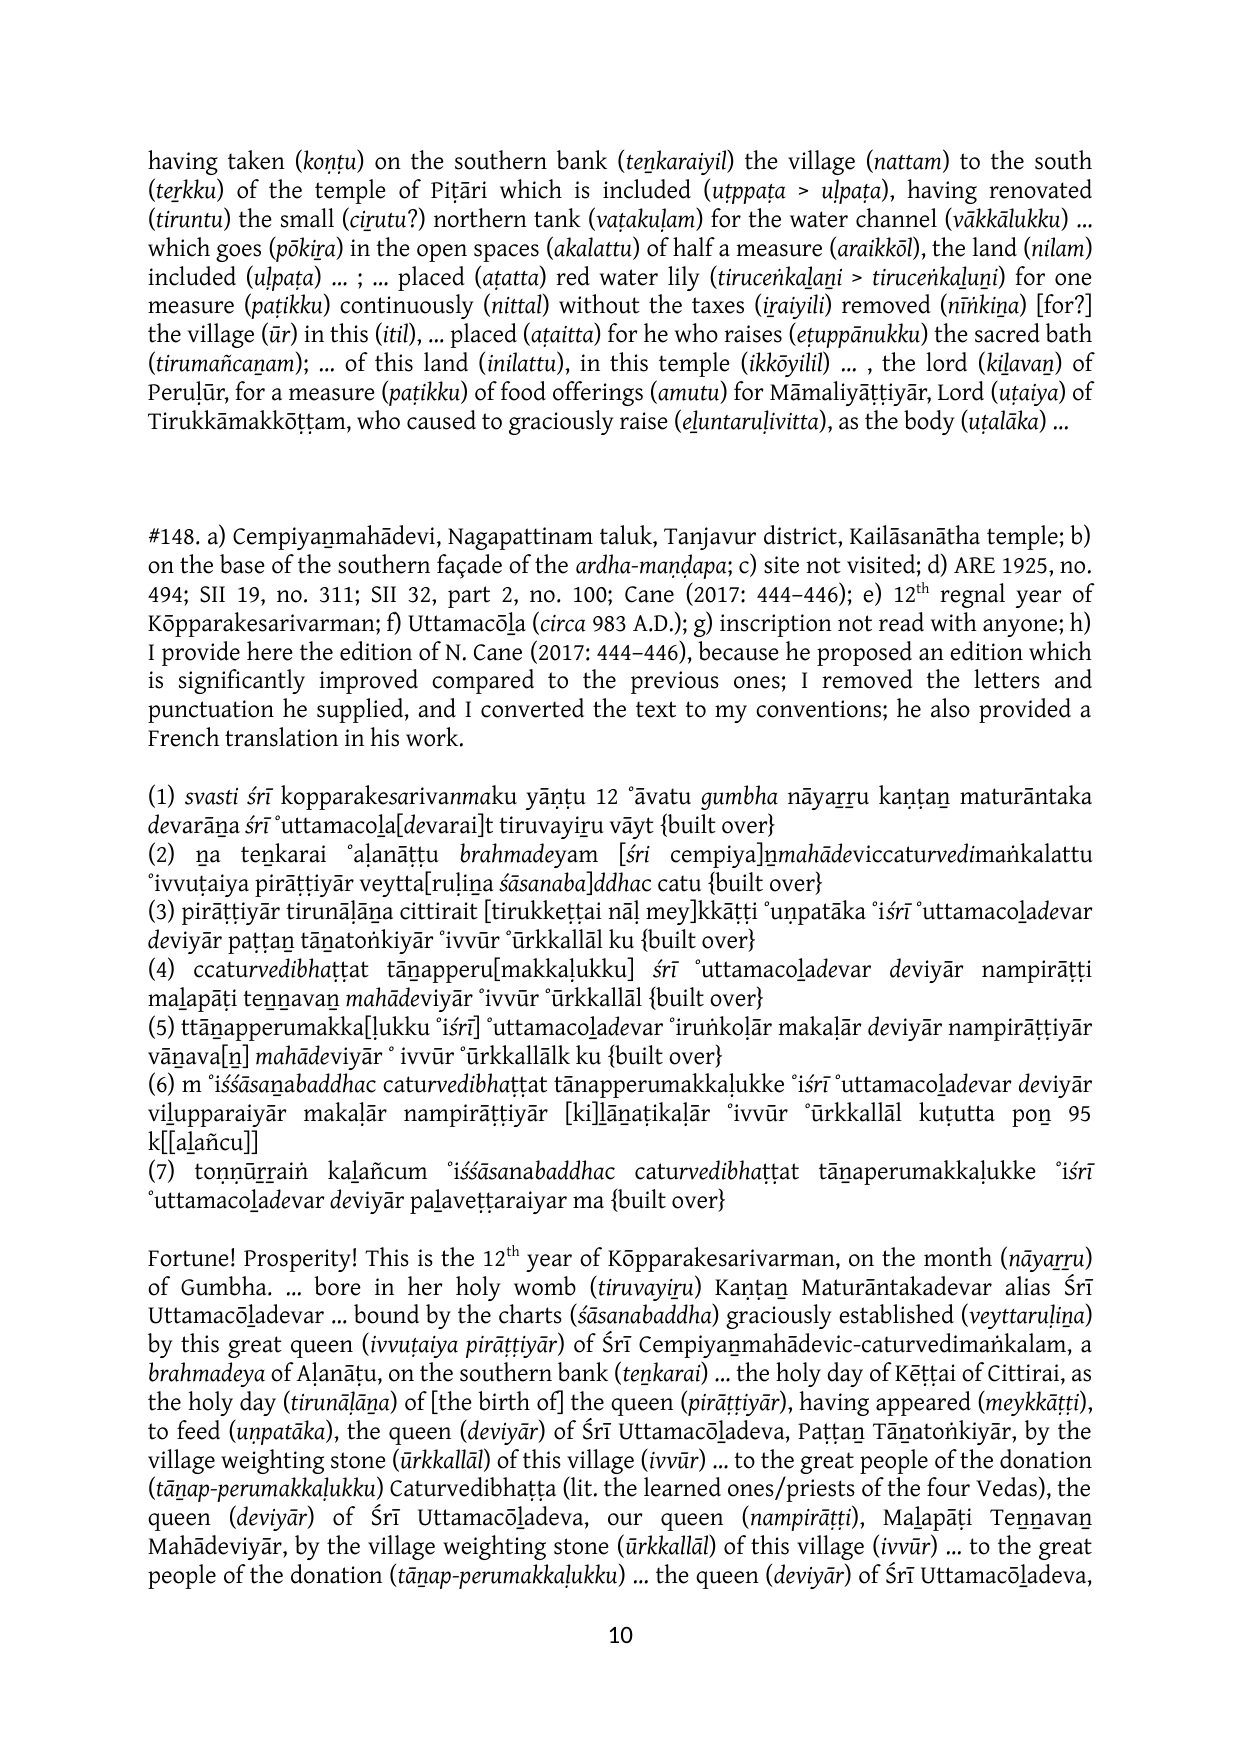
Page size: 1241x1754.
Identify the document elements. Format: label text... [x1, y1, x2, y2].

text (3) pirāṭṭiyār tirunāḷāṉa cittirait [tirukkeṭṭai nāḷ mey]kkāṭṭi ˚uṇpatāka ˚iśrī ˚uttamacoḻadevar deviyār paṭṭaṉ tāṉatoṅkiyār ˚ivvūr ˚ūrkkallāl ku {built over} [148, 898, 1093, 956]
text (6) m ˚iśśāsaṉabaddhac caturvedibhaṭṭat tānapperumakkaḷukke ˚iśrī ˚uttamacoḻadevar deviyār viḻupparaiyār makaḷār nampirāṭṭiyār [ki]ḻāṉaṭikaḷār ˚ivvūr ˚ūrkkallāl kuṭutta poṉ 95 k[[aḻañcu]] [148, 1071, 1093, 1157]
text having taken (koṇṭu) on the southern bank (teṉkaraiyil) the village (nattam) to the south (teṟkku) of the temple of Piṭāri which is included (uṭppaṭa > uḷpaṭa), having renovated (tiruntu) the small (ciṟutu?) northern tank (vaṭakuḷam) for the water channel (vākkālukku) … which goes (pōkiṟa) in the open spaces (akalattu) of half a measure (araikkōl), the land (nilam) included (uḷpaṭa) … ; … placed (aṭatta) red water lily (tiruceṅkaḻaṉi > tiruceṅkaḻuṉi) for one measure (paṭikku) continuously (nittal) without the taxes (iṟaiyili) removed (nīṅkiṉa) [for?] the village (ūr) in this (itil), … placed (aṭaitta) for he who raises (eṭuppānukku) the sacred bath (tirumañcaṉam); … of this land (inilattu), in this temple (ikkōyilil) … , the lord (kiḻavaṉ) of Peruḷūr, for a measure (paṭikku) of food offerings (amutu) for Māmaliyāṭṭiyār, Lord (uṭaiya) of Tirukkāmakkōṭṭam, who caused to graciously raise (eḻuntaruḷivitta), as the body (uṭalāka) … [148, 148, 1093, 436]
text #148. a) Cempiyaṉmahādevi, Nagapattinam taluk, Tanjavur district, Kailāsanātha temple; b) on the base of the southern façade of the ardha-maṇḍapa; c) site not visited; d) ARE 1925, no. 494; SII 19, no. 311; SII 32, part 2, no. 100; Cane (2017: 444–446); e) 12th regnal year of Kōpparakesarivarman; f) Uttamacōḻa (circa 983 A.D.); g) inscription not read with anyone; h) I provide here the edition of N. Cane (2017: 444–446), because he proposed an edition which is significantly improved compared to the previous ones; I removed the letters and punctuation he supplied, and I converted the text to my conventions; he also provided a French translation in his work. [148, 523, 1093, 753]
text (2) ṉa teṉkarai ˚aḷanāṭṭu brahmadeyam [śri cempiya]ṉmahādeviccaturvedimaṅkalattu ˚ivvuṭaiya pirāṭṭiyār veytta[ruḷiṉa śāsanaba]ddhac catu {built over} [148, 840, 1093, 898]
text (1) svasti śrī kopparakesarivanmaku yāṇṭu 12 ˚āvatu gumbha nāyaṟṟu kaṇṭaṉ maturāntaka devarāṉa śrī ˚uttamacoḻa[devarai]t tiruvayiṟu vāyt {built over} [148, 782, 1093, 840]
text (7) toṇṇūṟṟaiṅ kaḻañcum ˚iśśāsanabaddhac caturvedibhaṭṭat tāṉaperumakkaḷukke ˚iśrī ˚uttamacoḻadevar deviyār paḻaveṭṭaraiyar ma {built over} [148, 1157, 1093, 1215]
text (5) ttāṉapperumakka[ḷukku ˚iśrī] ˚uttamacoḻadevar ˚iruṅkoḷār makaḷār deviyār nampirāṭṭiyār vāṉava[ṉ] mahādeviyār ˚ ivvūr ˚ūrkkallālk ku {built over} [148, 1013, 1093, 1071]
text (4) ccaturvedibhaṭṭat tāṉapperu[makkaḷukku] śrī ˚uttamacoḻadevar deviyār nampirāṭṭi maḻapāṭi teṉṉavaṉ mahādeviyār ˚ivvūr ˚ūrkkallāl {built over} [148, 956, 1093, 1013]
text Fortune! Prosperity! This is the 12th year of Kōpparakesarivarman, on the month (nāyaṟṟu) of Gumbha. … bore in her holy womb (tiruvayiṟu) Kaṇṭaṉ Maturāntakadevar alias Śrī Uttamacōḻadevar … bound by the charts (śāsanabaddha) graciously established (veyttaruḷiṉa) by this great queen (ivvuṭaiya pirāṭṭiyār) of Śrī Cempiyaṉmahādevic-caturvedimaṅkalam, a brahmadeya of Aḷanāṭu, on the southern bank (teṉkarai) … the holy day of Kēṭṭai of Cittirai, as the holy day (tirunāḷāṉa) of [the birth of] the queen (pirāṭṭiyār), having appeared (meykkāṭṭi), to feed (uṇpatāka), the queen (deviyār) of Śrī Uttamacōḻadeva, Paṭṭaṉ Tāṉatoṅkiyār, by the village weighting stone (ūrkkallāl) of this village (ivvūr) … to the great people of the donation (tāṉap-perumakkaḷukku) Caturvedibhaṭṭa (lit. the learned ones/priests of the four Vedas), the queen (deviyār) of Śrī Uttamacōḻadeva, our queen (nampirāṭṭi), Maḻapāṭi Teṉṉavaṉ Mahādeviyār, by the village weighting stone (ūrkkallāl) of this village (ivvūr) … to the great people of the donation (tāṉap-perumakkaḷukku) … the queen (deviyār) of Śrī Uttamacōḻadeva, [148, 1244, 1093, 1590]
